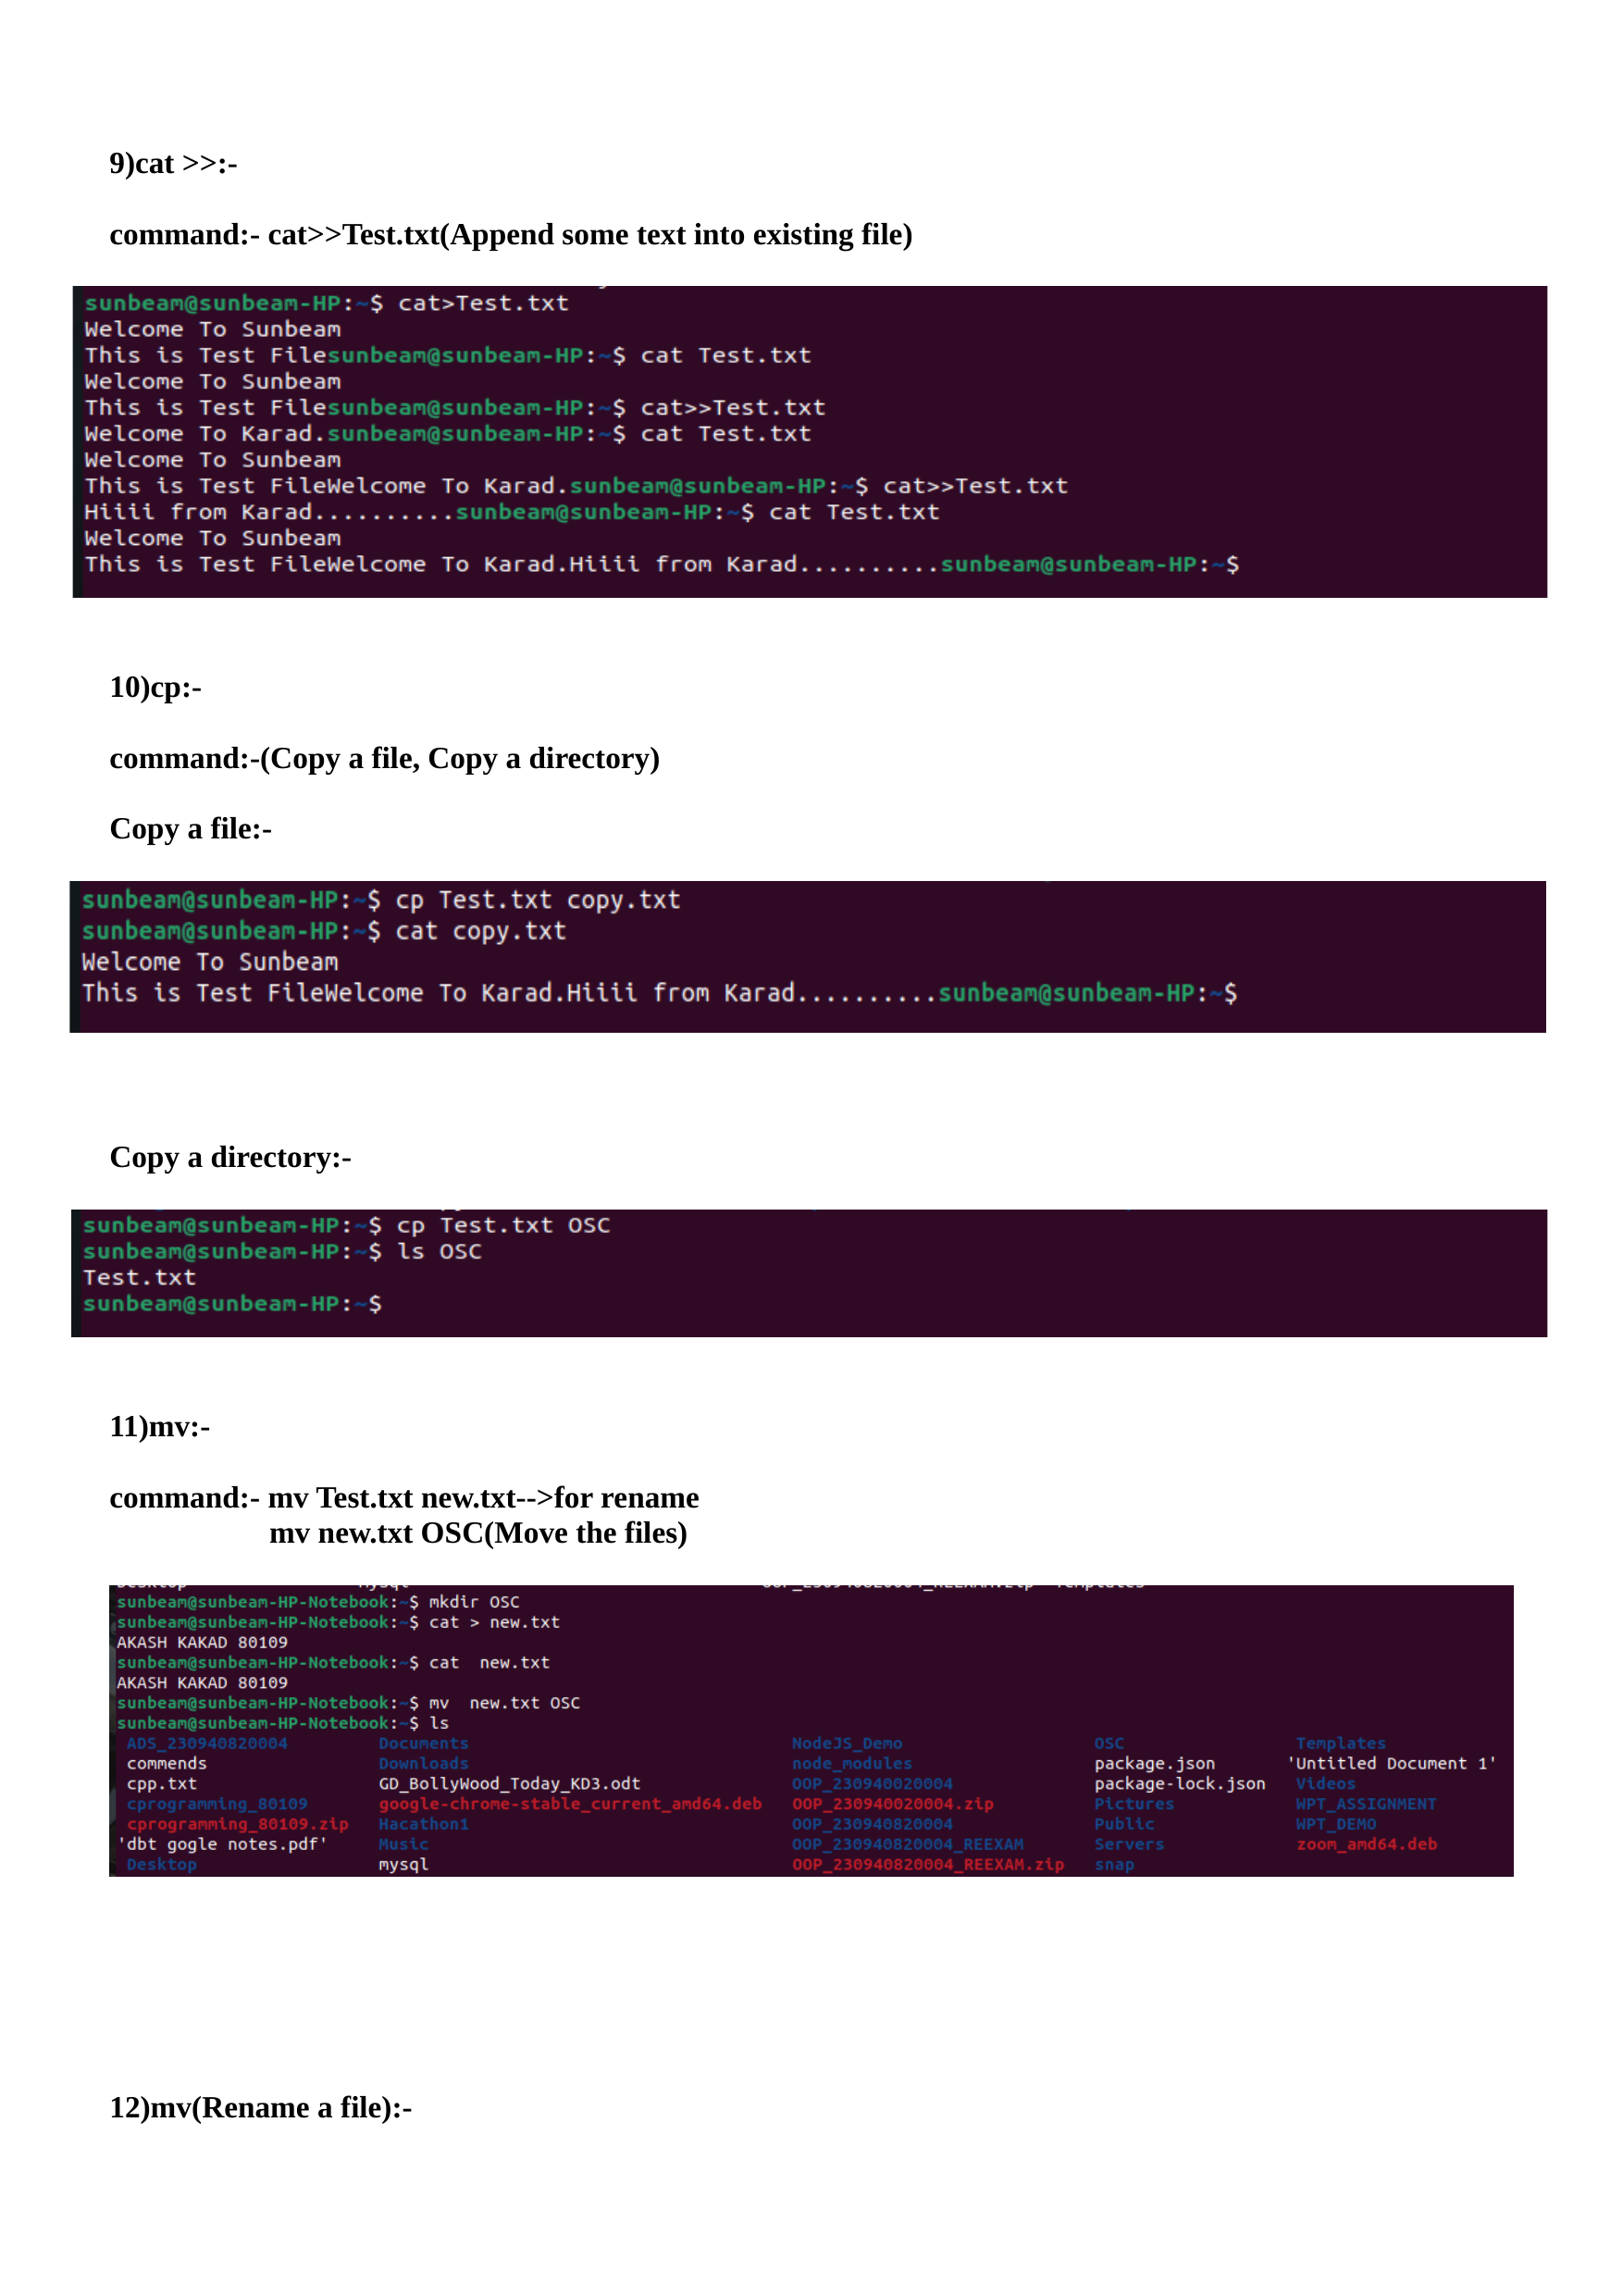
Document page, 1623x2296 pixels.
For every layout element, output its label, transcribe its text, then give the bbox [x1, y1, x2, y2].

text 9)cat >>:- [109, 144, 1514, 180]
text command:- cat>>Test.txt(Append some text into existing file) [109, 216, 1514, 251]
text command:- mv Test.txt new.txt-->for rename [109, 1479, 1514, 1514]
text 12)mv(Rename a file):- [109, 2090, 1514, 2125]
text 10)cp:- [109, 668, 1514, 704]
text Copy a directory:- [109, 1139, 1514, 1174]
picture [69, 881, 1546, 1033]
picture [109, 1585, 1514, 1877]
picture [72, 286, 1548, 598]
text command:-(Copy a file, Copy a directory) [109, 739, 1514, 775]
picture [71, 1210, 1548, 1337]
text mv new.txt OSC(Move the files) [109, 1514, 1514, 1550]
text 11)mv:- [109, 1408, 1514, 1444]
text Copy a file:- [109, 811, 1514, 846]
